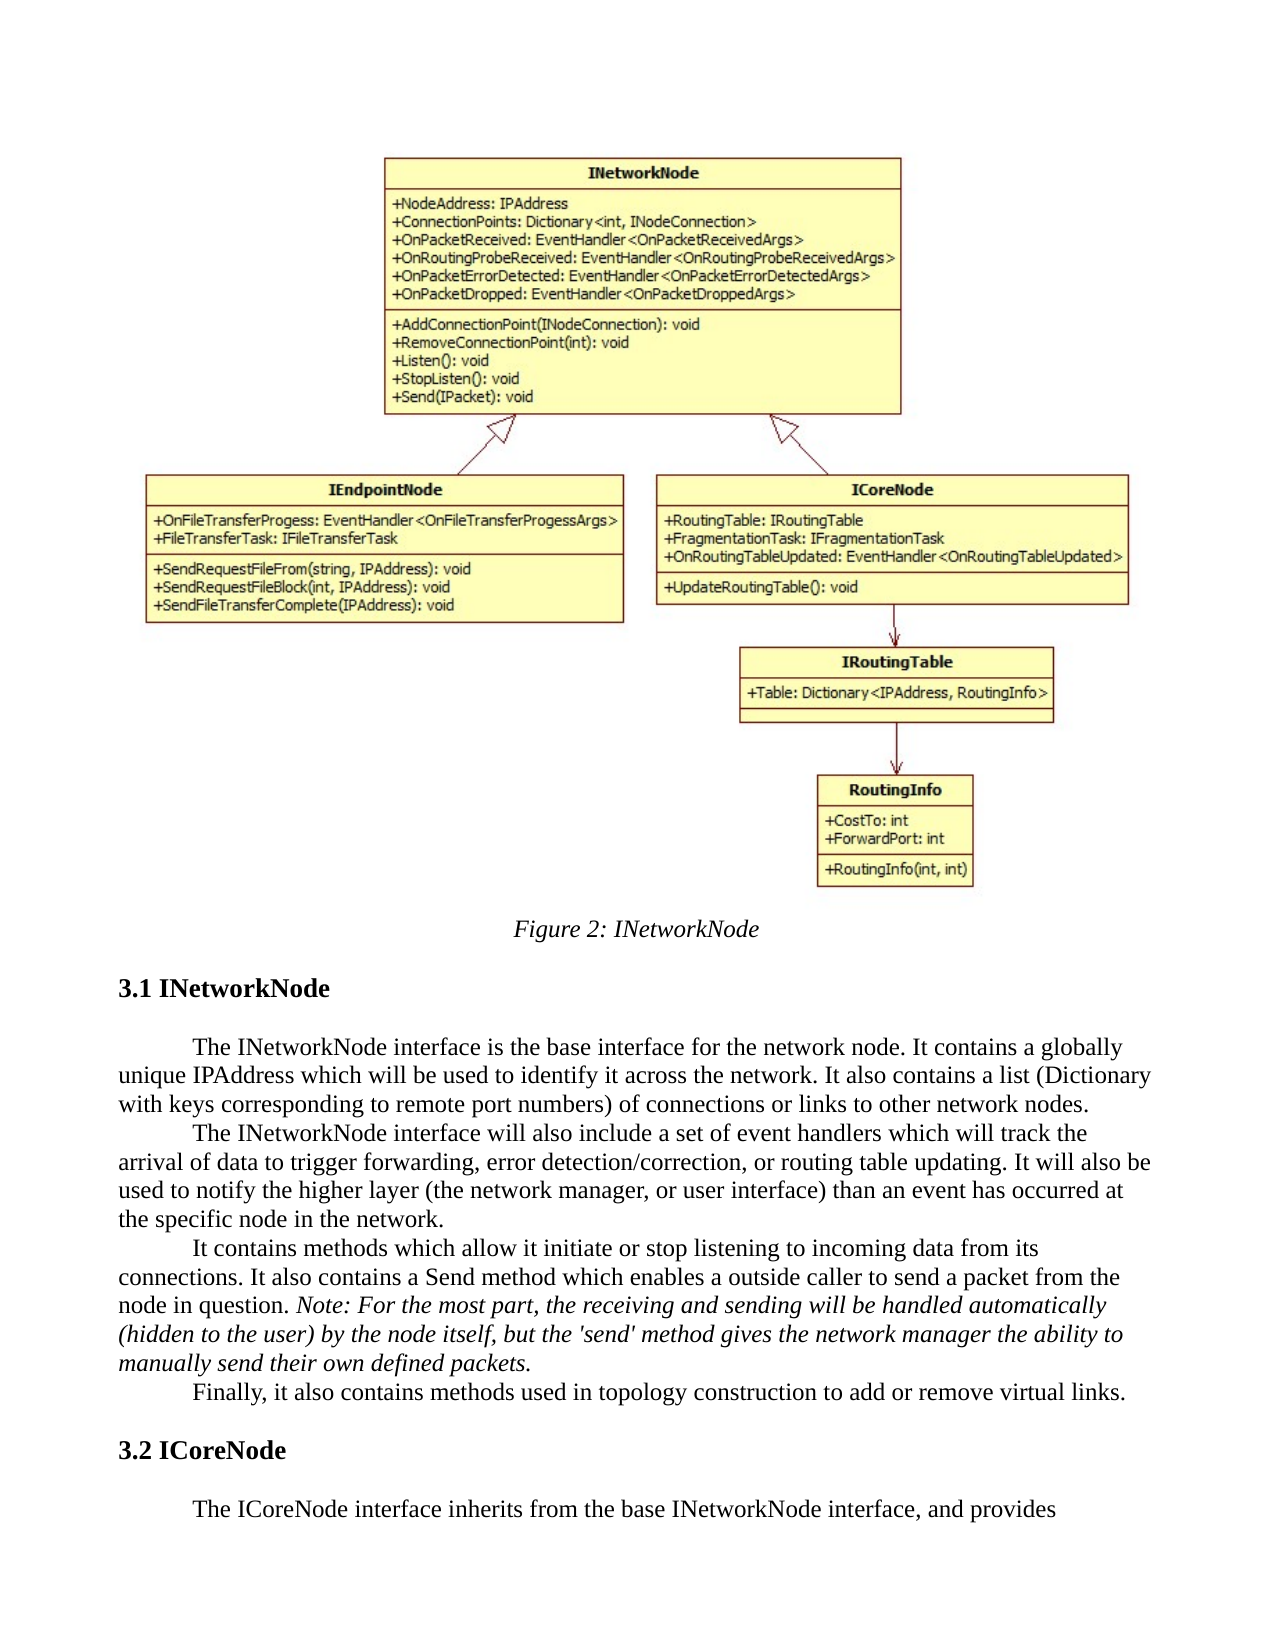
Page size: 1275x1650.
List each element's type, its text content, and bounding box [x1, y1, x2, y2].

text The INetworkNode interface is the base interface for the network node. It contains a globally unique IPAddress which will be used to identify it across the network. It also contains a list (Dictionary with keys corresponding to remote port numbers) of connections or links to other network nodes. [118, 1032, 1157, 1118]
text 3.2 ICoreNode [118, 1434, 1157, 1465]
text The ICoreNode interface inherits from the base INetworkNode interface, and provides [118, 1494, 1157, 1523]
text The INetworkNode interface will also include a set of event handlers which will track the arrival of data to trigger forwarding, error detection/correction, or routing table updating. It will also be used to notify the higher layer (the network manager, or user interface) than an event has occurred at the specific node in the network. [118, 1118, 1157, 1233]
text It contains methods which allow it initiate or stop listening to incoming data from its connections. It also contains a Send method which enables a outside caller to send a packet from the node in question. Note: For the most part, the receiving and sending will be handled automatically (hidden to the user) by the node itself, but the 'send' method gives the network manager the ability to manually send their own defined packets. [118, 1233, 1157, 1377]
text 3.1 INetworkNode [118, 972, 1157, 1003]
text Finally, it also contains methods used in topology construction to add or remove virtual links. [118, 1377, 1157, 1405]
text Figure 2: INetworkNode [118, 915, 1157, 943]
picture [118, 130, 1157, 915]
